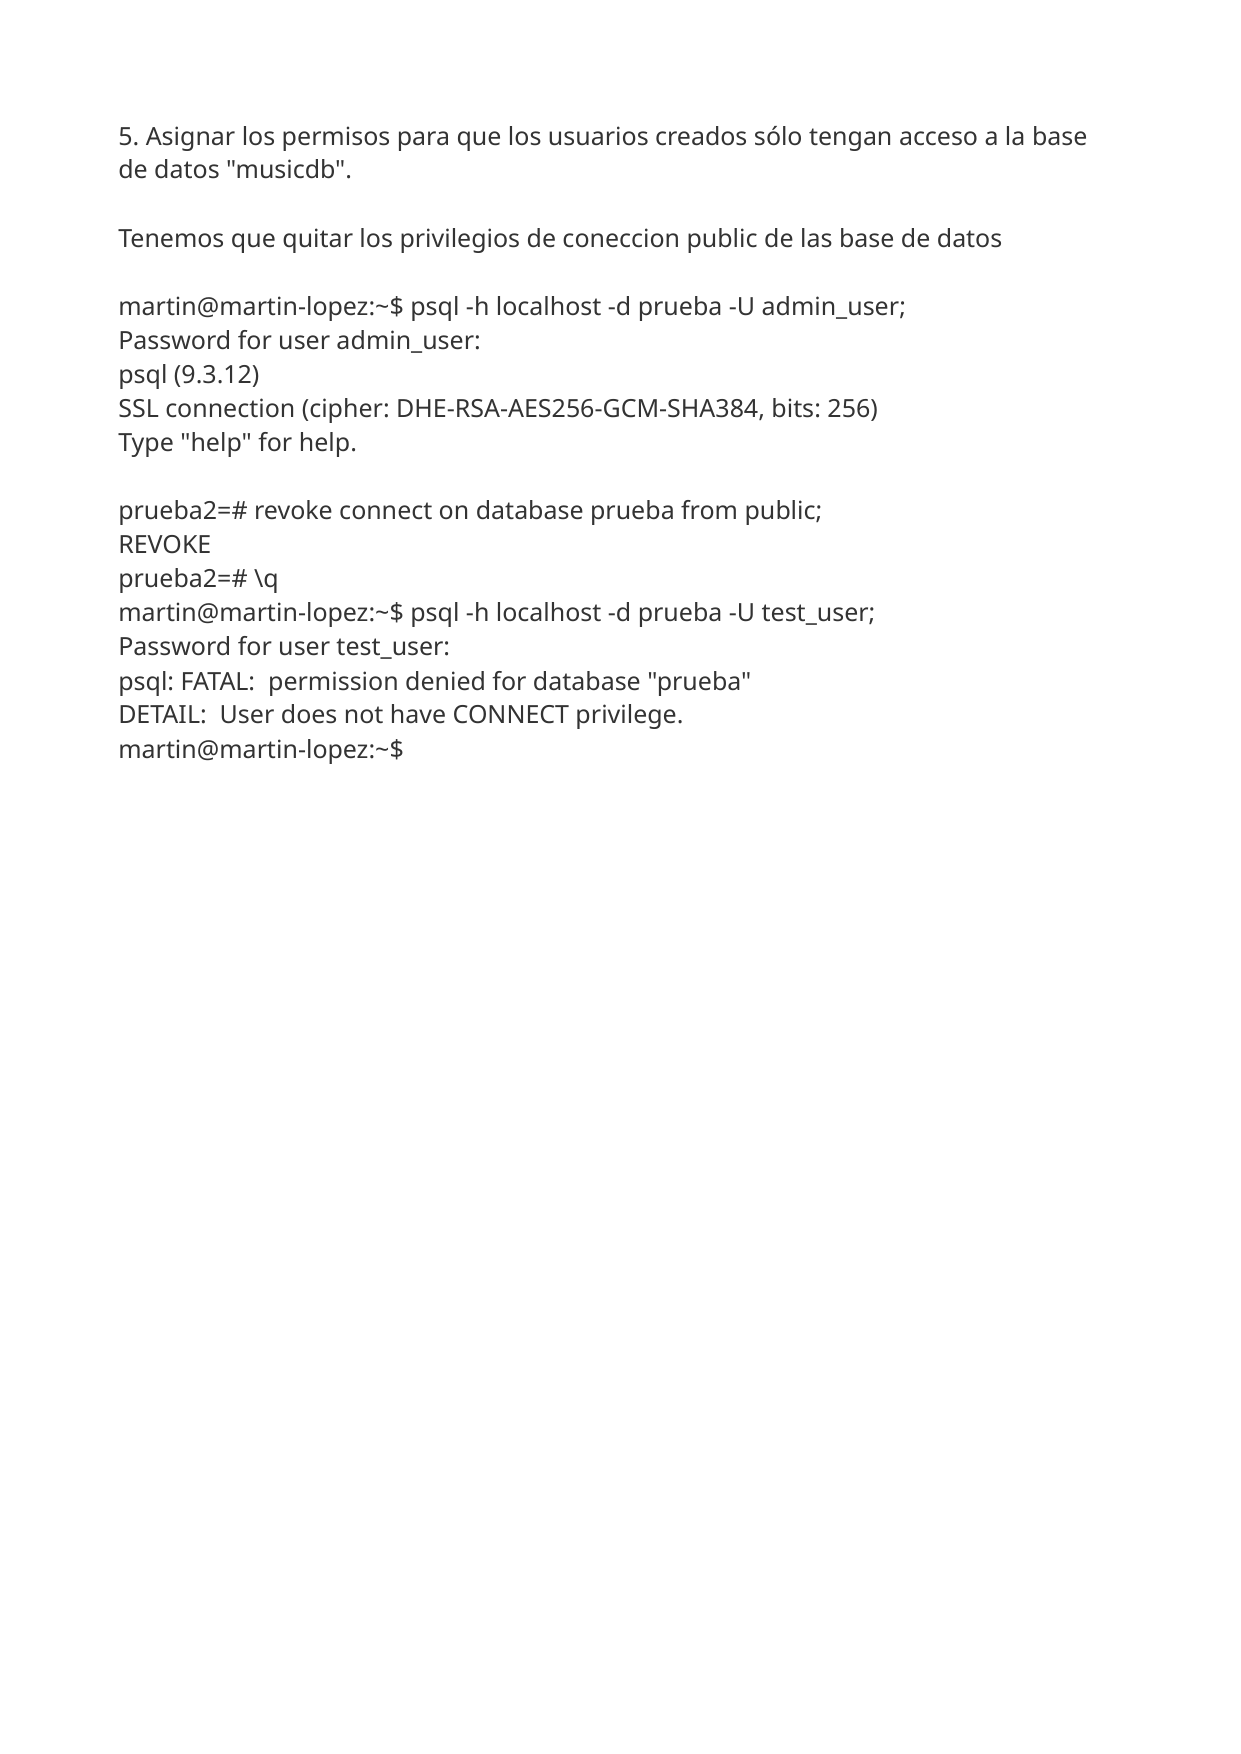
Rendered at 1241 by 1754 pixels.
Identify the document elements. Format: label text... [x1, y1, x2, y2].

text SSL connection (cipher: DHE-RSA-AES256-GCM-SHA384, bits: 256) [118, 391, 1122, 425]
text Tenemos que quitar los privilegios de coneccion public de las base de datos [118, 220, 1122, 254]
text Type "help" for help. [118, 425, 1122, 459]
text DETAIL: User does not have CONNECT privilege. [118, 697, 1122, 731]
text REVOKE [118, 527, 1122, 561]
text martin@martin-lopez:~$ [118, 731, 1122, 765]
text Password for user test_user: [118, 629, 1122, 663]
text Password for user admin_user: [118, 322, 1122, 357]
text psql (9.3.12) [118, 357, 1122, 391]
text martin@martin-lopez:~$ psql -h localhost -d prueba -U test_user; [118, 595, 1122, 629]
text psql: FATAL: permission denied for database "prueba" [118, 663, 1122, 697]
text martin@martin-lopez:~$ psql -h localhost -d prueba -U admin_user; [118, 288, 1122, 322]
text prueba2=# revoke connect on database prueba from public; [118, 493, 1122, 527]
text 5. Asignar los permisos para que los usuarios creados sólo tengan acceso a la base de datos "musicdb". [118, 118, 1122, 186]
text prueba2=# \q [118, 561, 1122, 595]
